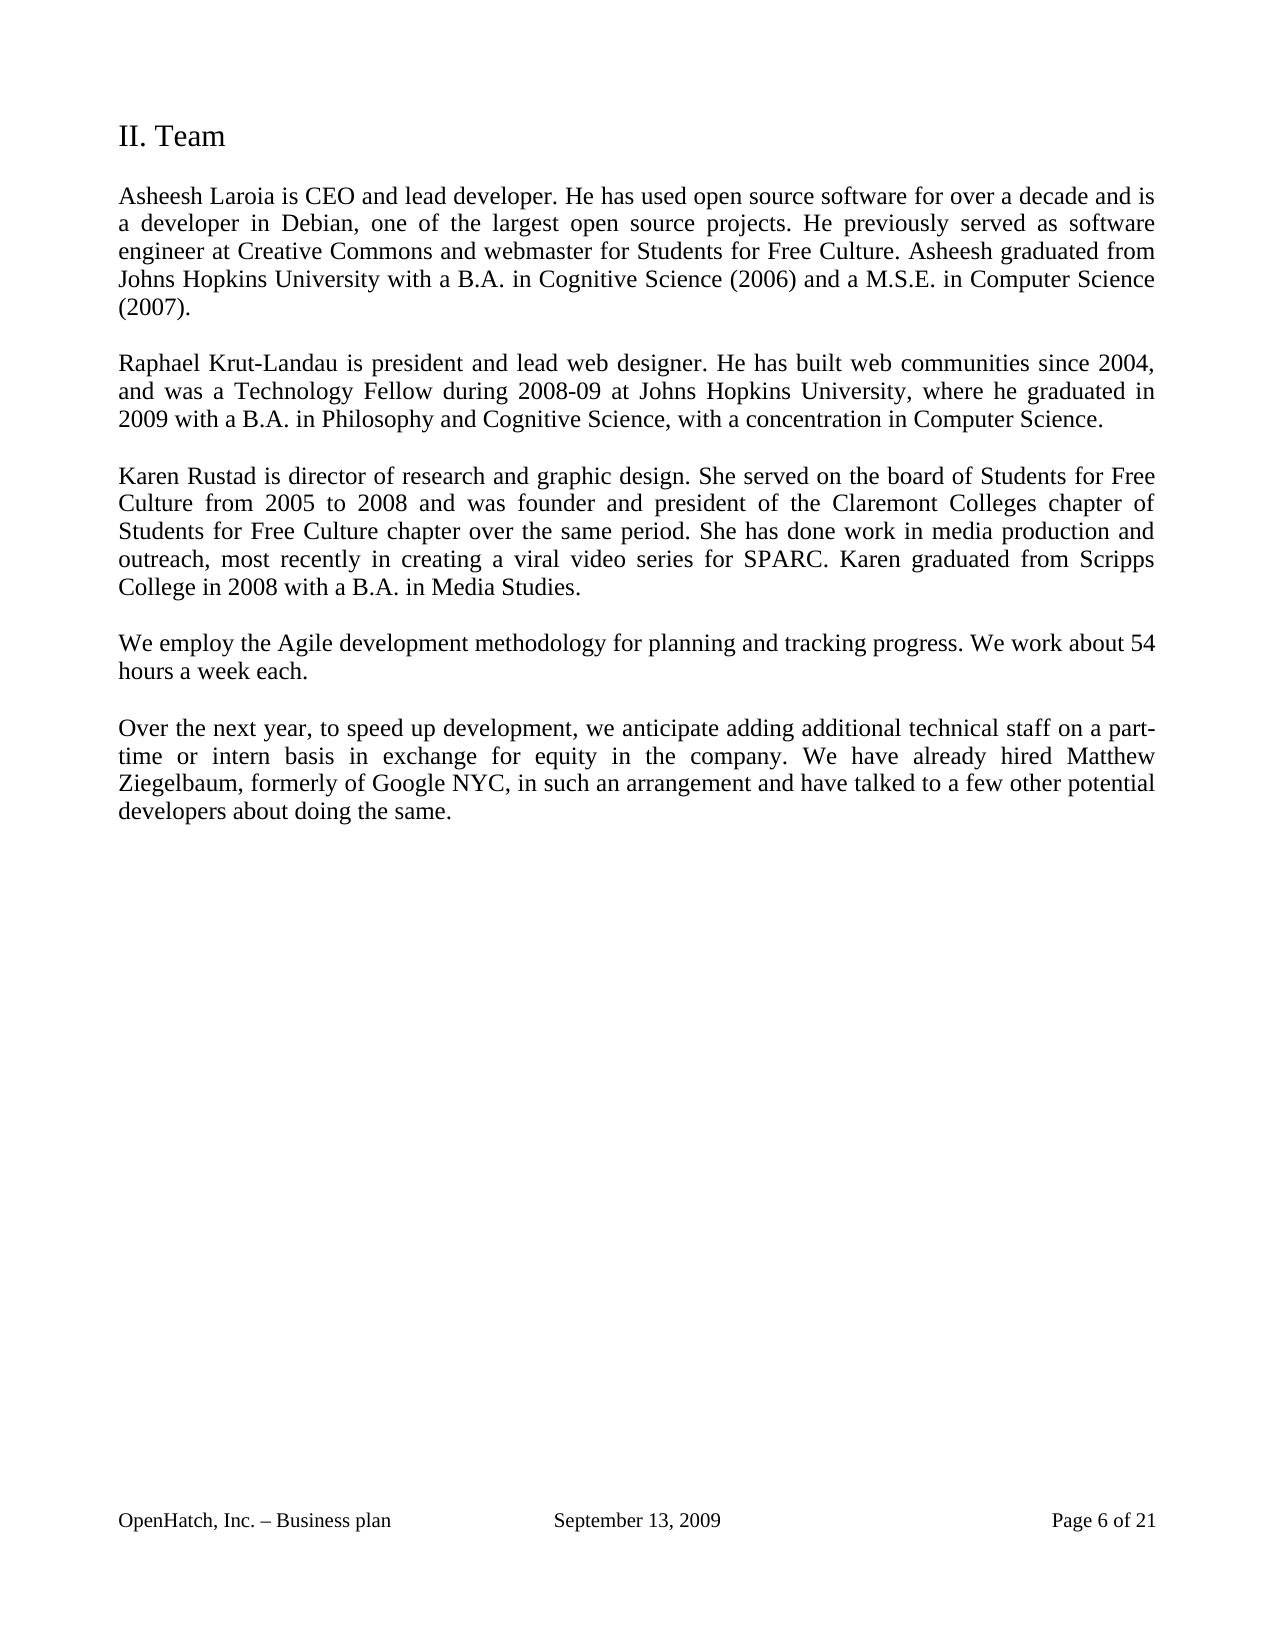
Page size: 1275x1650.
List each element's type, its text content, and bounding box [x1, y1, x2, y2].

text Asheesh Laroia is CEO and lead developer. He has used open source software for over a decade and is a developer in Debian, one of the largest open source projects. He previously served as software engineer at Creative Commons and webmaster for Students for Free Culture. Asheesh graduated from Johns Hopkins University with a B.A. in Cognitive Science (2006) and a M.S.E. in Computer Science (2007). [118, 182, 1156, 320]
text We employ the Agile development methodology for planning and tracking progress. We work about 54 hours a week each. [118, 629, 1156, 685]
text Karen Rustad is director of research and graphic design. She served on the board of Students for Free Culture from 2005 to 2008 and was founder and president of the Claremont Colleges chapter of Students for Free Culture chapter over the same period. She has done work in media production and outreach, most recently in creating a viral video series for SPARC. Karen graduated from Scripps College in 2008 with a B.A. in Media Studies. [118, 462, 1156, 600]
text Raphael Krut-Landau is president and lead web designer. He has built web communities since 2004, and was a Technology Fellow during 2008-09 at Johns Hopkins University, where he graduated in 2009 with a B.A. in Philosophy and Cognitive Science, with a concentration in Computer Science. [118, 349, 1156, 433]
text Over the next year, to speed up development, we anticipate adding additional technical staff on a part-time or intern basis in exchange for equity in the company. We have already hired Matthew Ziegelbaum, formerly of Google NYC, in such an arrangement and have talked to a few other potential developers about doing the same. [118, 714, 1156, 825]
text II. Team [118, 118, 1156, 153]
